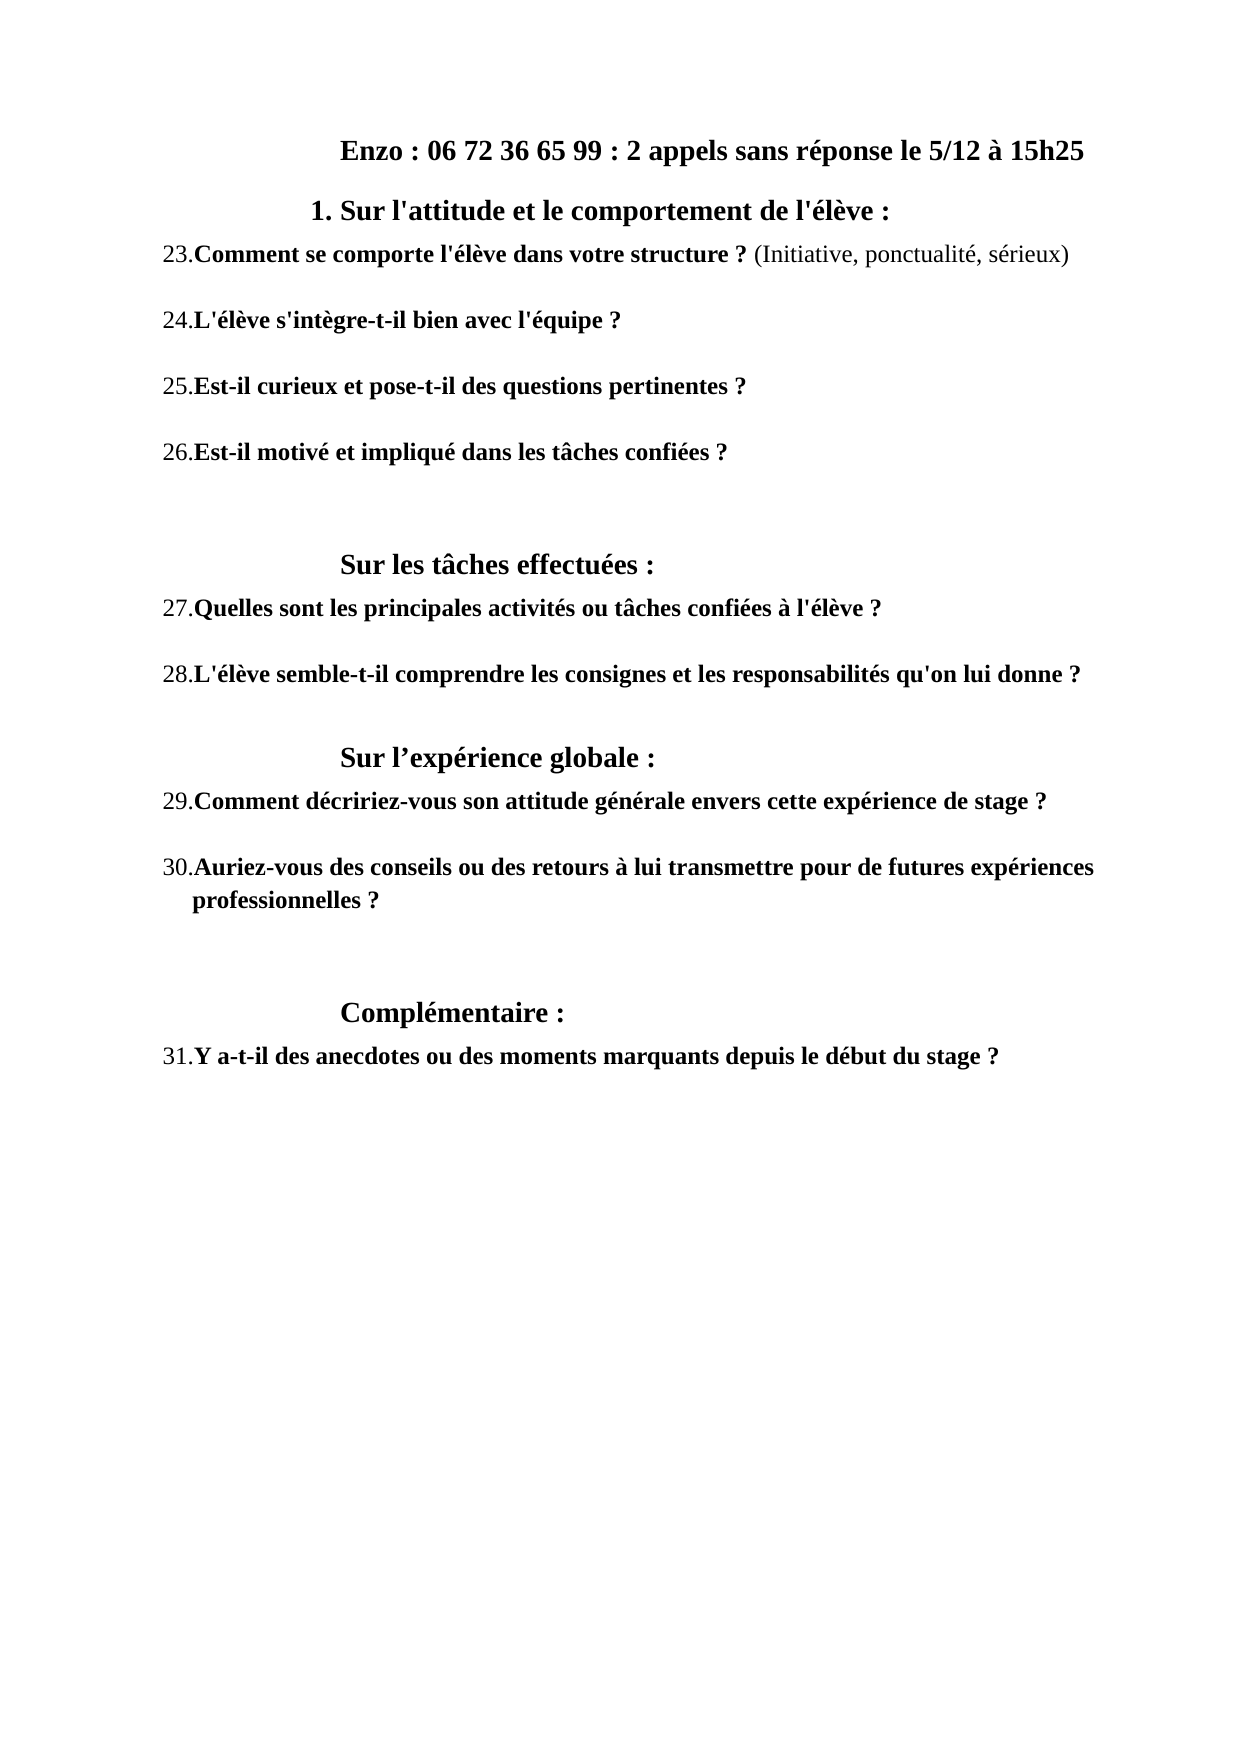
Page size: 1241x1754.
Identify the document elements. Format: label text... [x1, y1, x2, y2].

list Auriez-vous des conseils ou des retours à lui transmettre pour de futures expériences professionnelles ? [162, 852, 1122, 914]
list Comment se comporte l'élève dans votre structure ? (Initiative, ponctualité, sérieux) [162, 239, 1122, 268]
list Est-il motivé et impliqué dans les tâches confiées ? [162, 437, 1122, 466]
list Est-il curieux et pose-t-il des questions pertinentes ? [162, 371, 1122, 400]
list L'élève semble-t-il comprendre les consignes et les responsabilités qu'on lui donne ? [162, 659, 1122, 688]
subtitle Enzo : 06 72 36 65 99 : 2 appels sans réponse le 5/12 à 15h25 [310, 133, 1122, 166]
list Comment décririez-vous son attitude générale envers cette expérience de stage ? [162, 786, 1122, 815]
subtitle Sur l'attitude et le comportement de l'élève : [310, 193, 1122, 227]
list L'élève s'intègre-t-il bien avec l'équipe ? [162, 305, 1122, 334]
subtitle Complémentaire : [310, 995, 1122, 1028]
list Quelles sont les principales activités ou tâches confiées à l'élève ? [162, 593, 1122, 622]
list Y a-t-il des anecdotes ou des moments marquants depuis le début du stage ? [162, 1041, 1122, 1070]
subtitle Sur les tâches effectuées : [310, 547, 1122, 581]
subtitle Sur l’expérience globale : [310, 740, 1122, 773]
